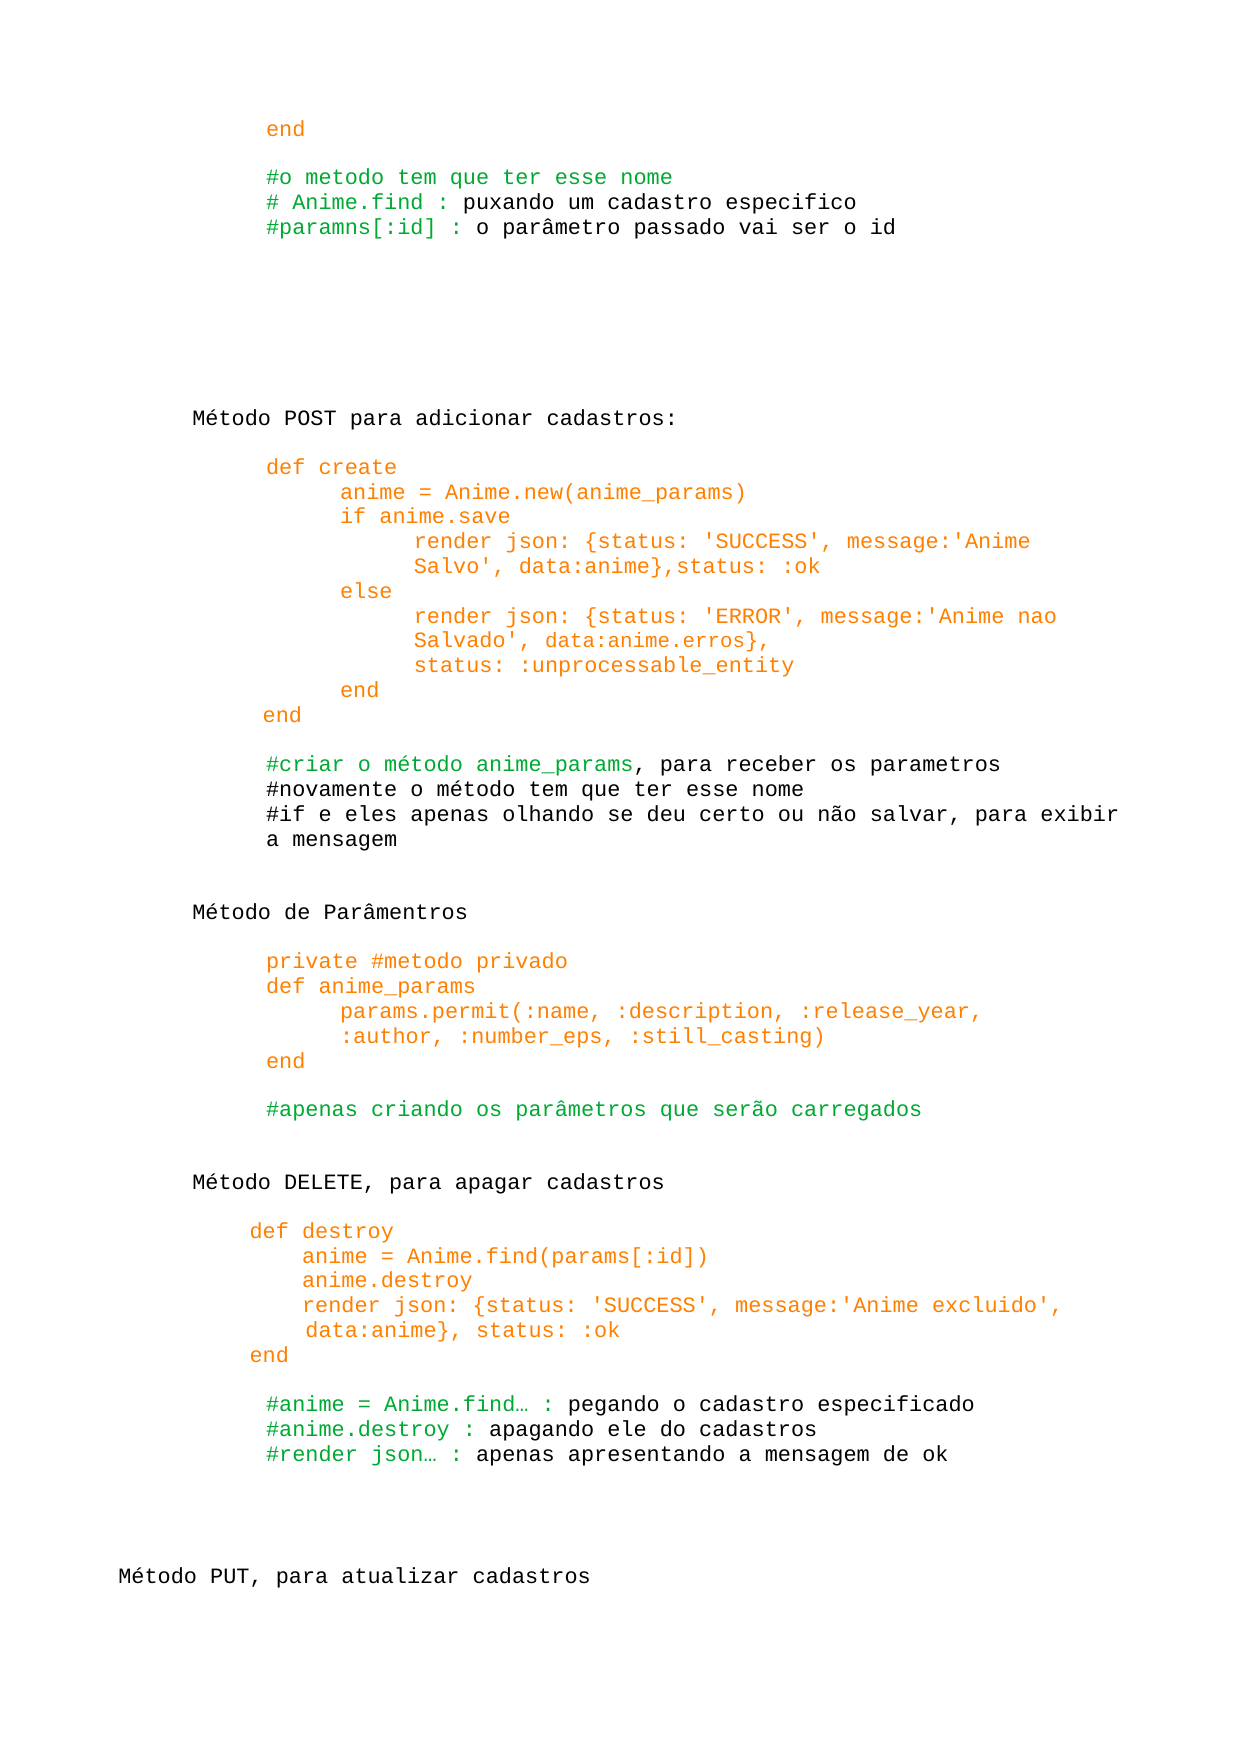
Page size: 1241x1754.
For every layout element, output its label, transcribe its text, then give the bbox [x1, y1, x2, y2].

text #if e eles apenas olhando se deu certo ou não salvar, para exibir a mensagem [118, 803, 1122, 853]
text end [118, 679, 1122, 704]
text render json: {status: 'SUCCESS', message:'Anime excluido', [118, 1294, 1122, 1319]
text def create [118, 456, 1122, 481]
text status: :unprocessable_entity [118, 654, 1122, 679]
text #anime.destroy : apagando ele do cadastros [118, 1418, 1122, 1443]
text #render json… : apenas apresentando a mensagem de ok [118, 1443, 1122, 1468]
text if anime.save [118, 506, 1122, 530]
text # Anime.find : puxando um cadastro especifico [118, 191, 1122, 216]
text end [118, 704, 1122, 729]
text Método DELETE, para apagar cadastros [118, 1172, 1122, 1196]
text params.permit(:name, :description, :release_year, [118, 1000, 1122, 1025]
text data:anime}, status: :ok [118, 1319, 1122, 1344]
text #novamente o método tem que ter esse nome [118, 778, 1122, 803]
text anime = Anime.find(params[:id]) [118, 1245, 1122, 1269]
text render json: {status: 'ERROR', message:'Anime nao Salvado', data:anime.erros}, [118, 605, 1122, 654]
text render json: {status: 'SUCCESS', message:'Anime Salvo', data:anime},status: :ok [118, 530, 1122, 580]
text #apenas criando os parâmetros que serão carregados [118, 1098, 1122, 1123]
text def anime_params [118, 976, 1122, 1000]
text else [118, 580, 1122, 605]
text :author, :number_eps, :still_casting) [118, 1025, 1122, 1050]
text Método de Parâmentros [118, 901, 1122, 926]
text private #metodo privado [118, 951, 1122, 976]
text end [118, 1050, 1122, 1075]
text #o metodo tem que ter esse nome [118, 167, 1122, 191]
text end [118, 118, 1122, 143]
text def destroy [118, 1220, 1122, 1245]
text Método POST para adicionar cadastros: [118, 408, 1122, 432]
text Método PUT, para atualizar cadastros [118, 1565, 1122, 1589]
text #anime = Anime.find… : pegando o cadastro especificado [118, 1393, 1122, 1418]
text #paramns[:id] : o parâmetro passado vai ser o id [118, 216, 1122, 241]
text #criar o método anime_params, para receber os parametros [118, 753, 1122, 778]
text end [118, 1344, 1122, 1369]
text anime = Anime.new(anime_params) [118, 481, 1122, 506]
text anime.destroy [118, 1269, 1122, 1294]
